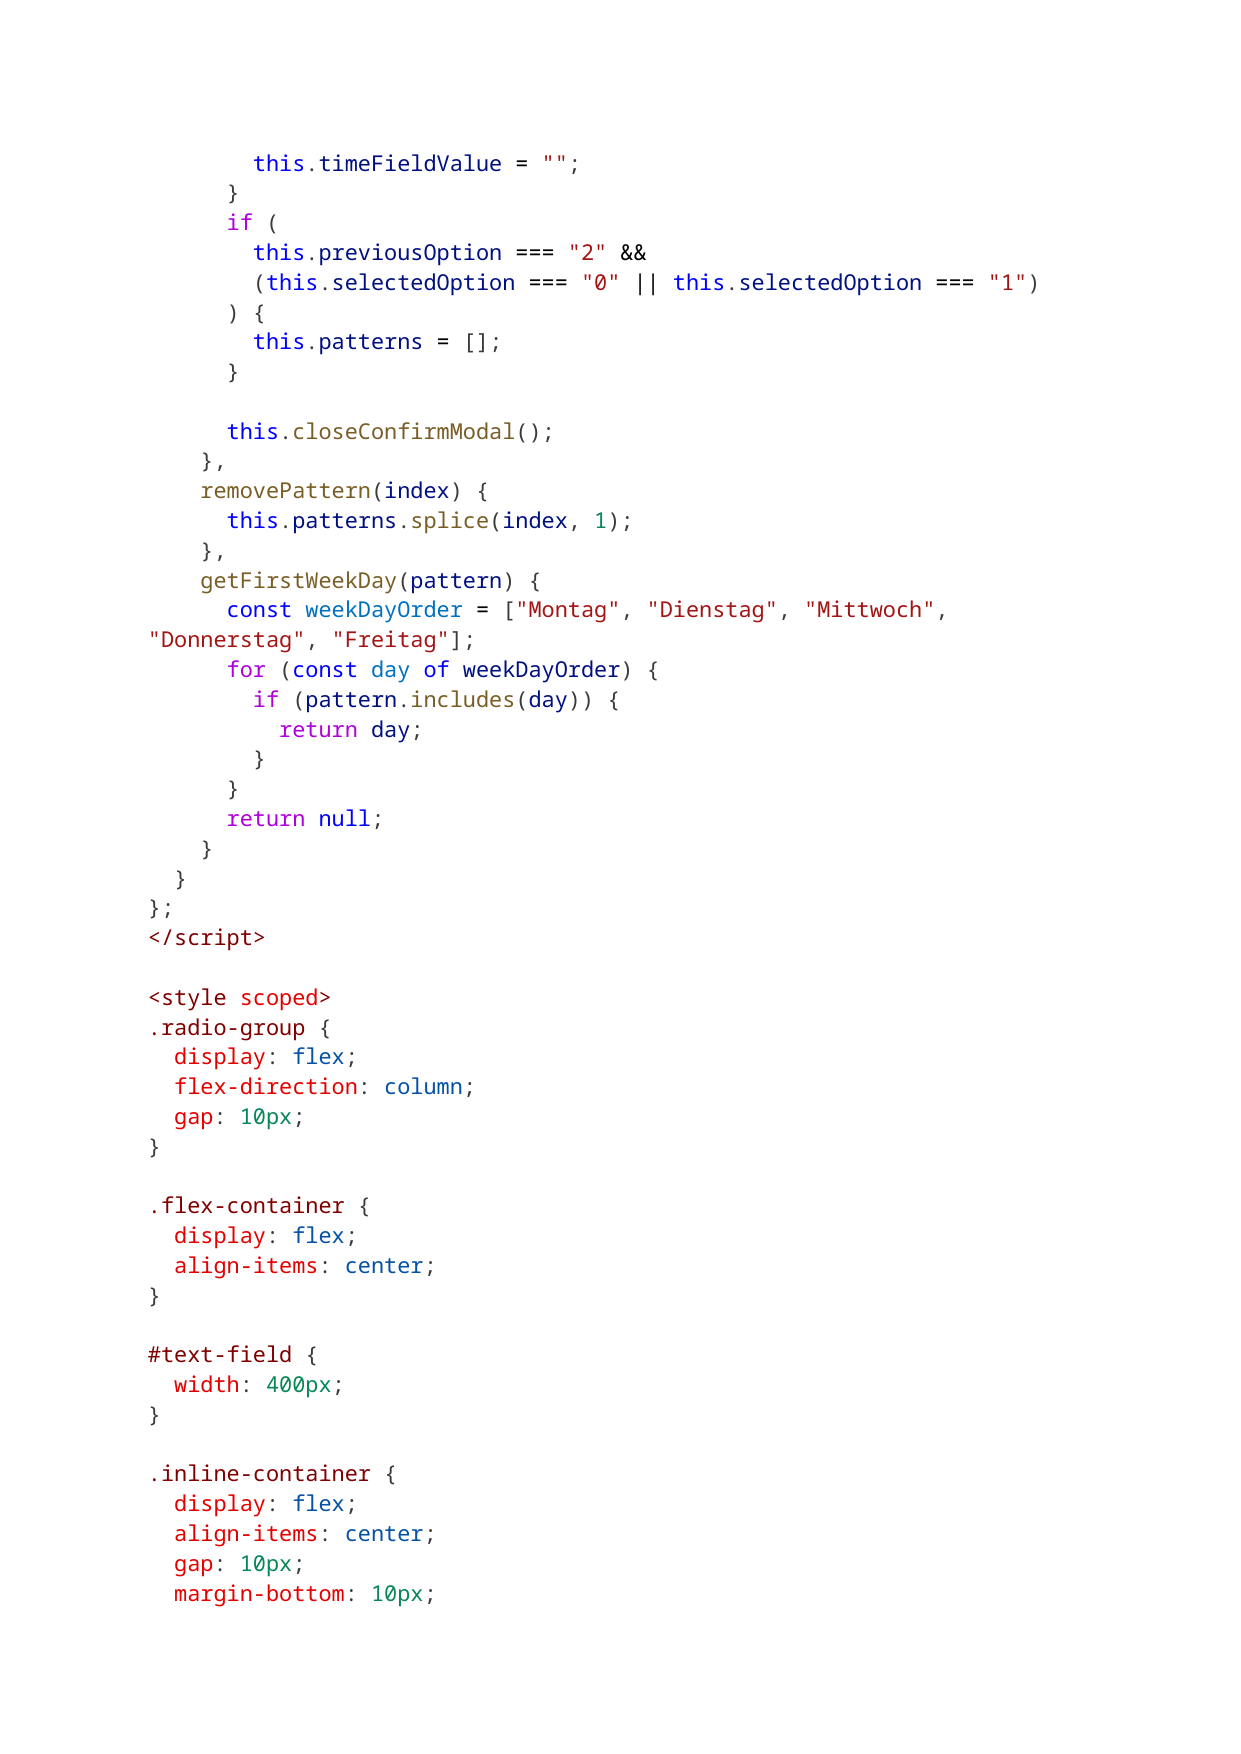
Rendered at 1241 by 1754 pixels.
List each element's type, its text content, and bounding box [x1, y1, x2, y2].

text margin-bottom: 10px; [148, 1578, 1093, 1607]
text if (pattern.includes(day)) { [148, 684, 1093, 714]
text return null; [148, 803, 1093, 833]
text #text-field { [148, 1339, 1093, 1369]
text display: flex; [148, 1220, 1093, 1250]
text }; [148, 892, 1093, 922]
text } [148, 833, 1093, 863]
text removePattern(index) { [148, 475, 1093, 505]
text } [148, 863, 1093, 892]
text .radio-group { [148, 1012, 1093, 1041]
text for (const day of weekDayOrder) { [148, 654, 1093, 684]
text }, [148, 446, 1093, 475]
text align-items: center; [148, 1250, 1093, 1280]
text this.patterns.splice(index, 1); [148, 505, 1093, 535]
text display: flex; [148, 1041, 1093, 1071]
text .flex-container { [148, 1190, 1093, 1220]
text } [148, 1131, 1093, 1161]
text return day; [148, 714, 1093, 743]
text this.closeConfirmModal(); [148, 416, 1093, 446]
text getFirstWeekDay(pattern) { [148, 565, 1093, 594]
text .inline-container { [148, 1458, 1093, 1488]
text if ( [148, 207, 1093, 237]
text gap: 10px; [148, 1101, 1093, 1131]
text gap: 10px; [148, 1548, 1093, 1578]
text flex-direction: column; [148, 1071, 1093, 1101]
text this.patterns = []; [148, 326, 1093, 356]
text } [148, 1399, 1093, 1429]
text const weekDayOrder = ["Montag", "Dienstag", "Mittwoch", "Donnerstag", "Freitag"]; [148, 594, 1093, 654]
text <style scoped> [148, 982, 1093, 1012]
text } [148, 773, 1093, 803]
text display: flex; [148, 1488, 1093, 1518]
text } [148, 743, 1093, 773]
text } [148, 356, 1093, 386]
text this.previousOption === "2" && [148, 237, 1093, 267]
text (this.selectedOption === "0" || this.selectedOption === "1") [148, 267, 1093, 297]
text width: 400px; [148, 1369, 1093, 1399]
text }, [148, 535, 1093, 565]
text this.timeFieldValue = ""; [148, 148, 1093, 177]
text } [148, 1280, 1093, 1309]
text ) { [148, 297, 1093, 326]
text </script> [148, 922, 1093, 952]
text } [148, 177, 1093, 207]
text align-items: center; [148, 1518, 1093, 1548]
